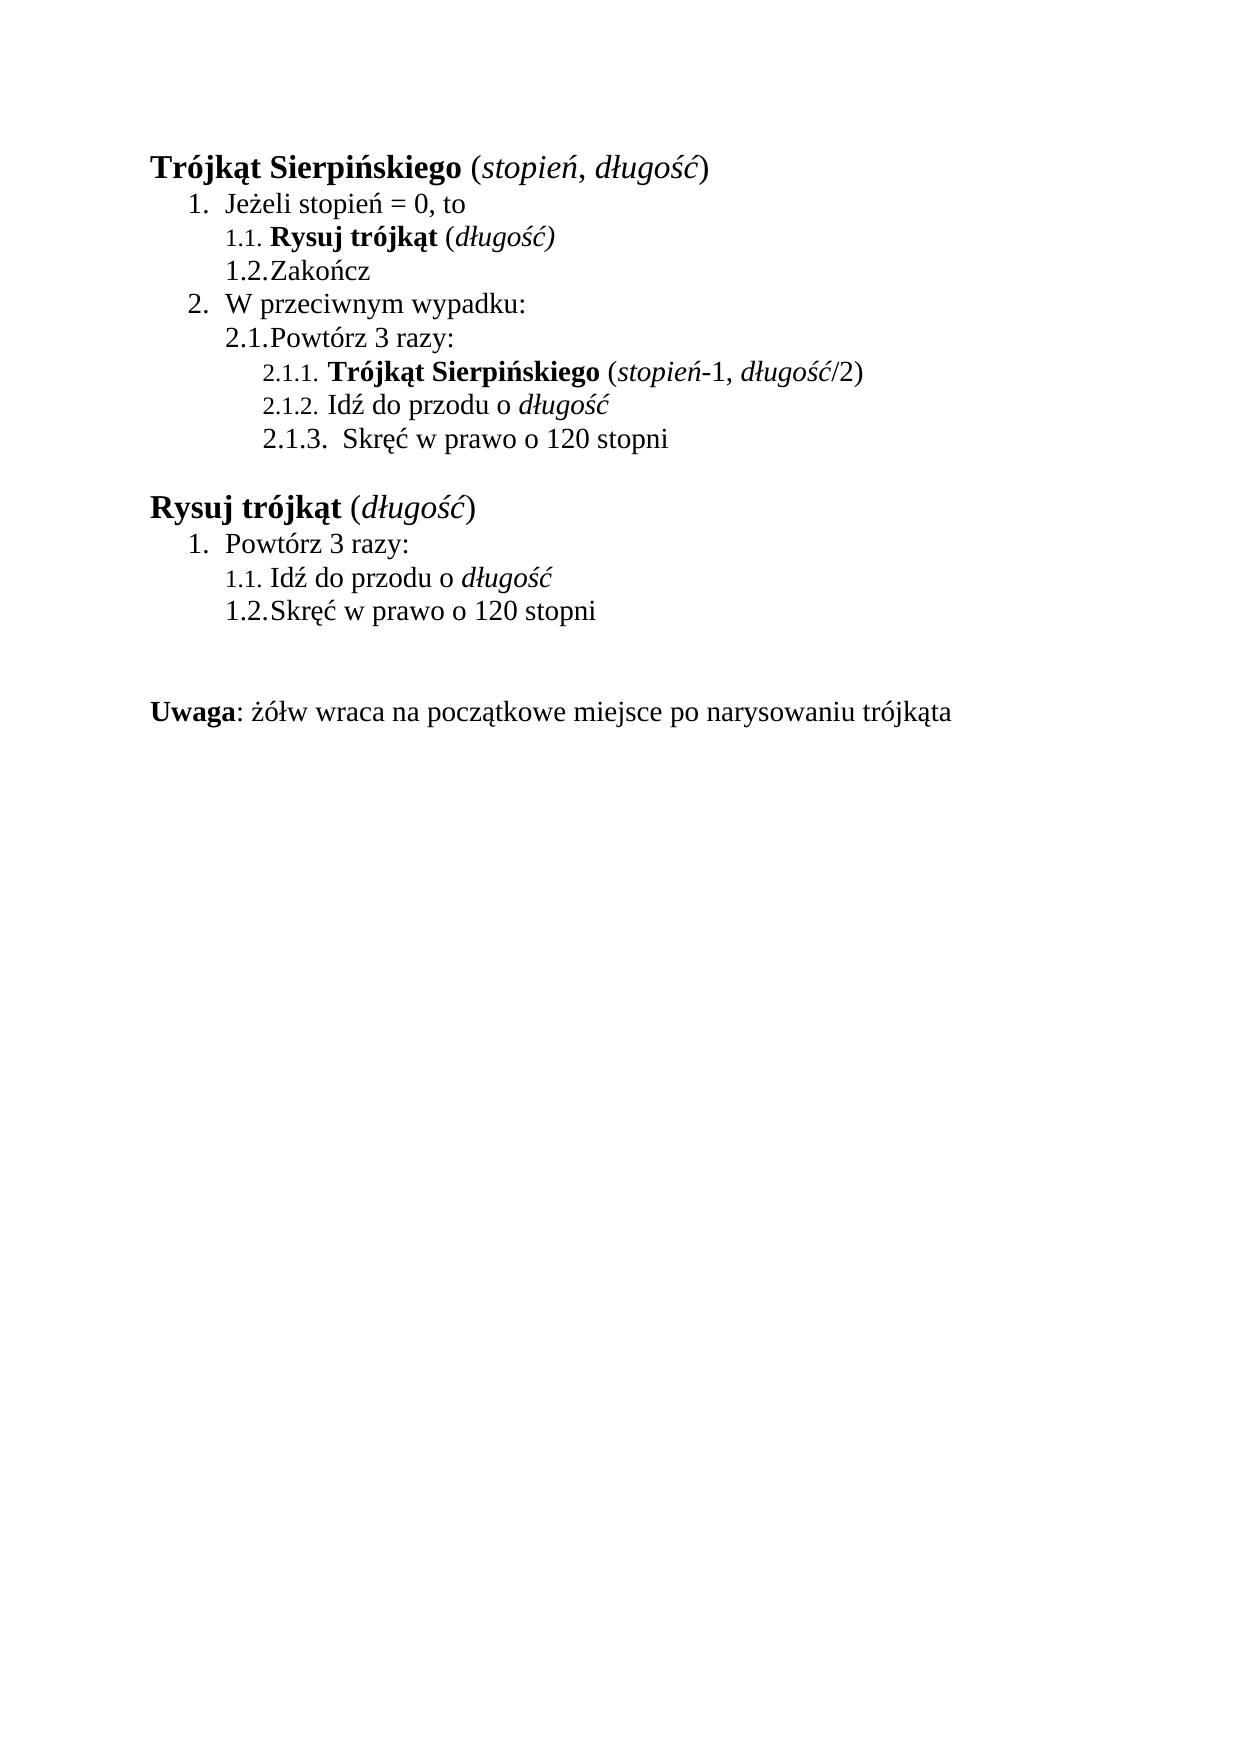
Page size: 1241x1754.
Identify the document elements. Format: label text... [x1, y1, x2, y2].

list W przeciwnym wypadku: [187, 287, 1090, 320]
list Skręć w prawo o 120 stopni [225, 593, 1090, 627]
list Idź do przodu o długość [262, 387, 1090, 421]
list Powtórz 3 razy: [187, 526, 1090, 560]
list Rysuj trójkąt (długość) [225, 219, 1090, 253]
list Zakończ [225, 253, 1090, 287]
list Idź do przodu o długość [225, 560, 1090, 593]
list Trójkąt Sierpińskiego (stopień-1, długość/2) [262, 354, 1090, 387]
text Rysuj trójkąt (długość) [150, 488, 1090, 526]
text Uwaga: żółw wraca na początkowe miejsce po narysowaniu trójkąta [150, 694, 1090, 727]
list Jeżeli stopień = 0, to [187, 186, 1090, 219]
list Powtórz 3 razy: [225, 320, 1090, 354]
list Skręć w prawo o 120 stopni [262, 421, 1090, 454]
text Trójkąt Sierpińskiego (stopień, długość) [150, 148, 1090, 186]
